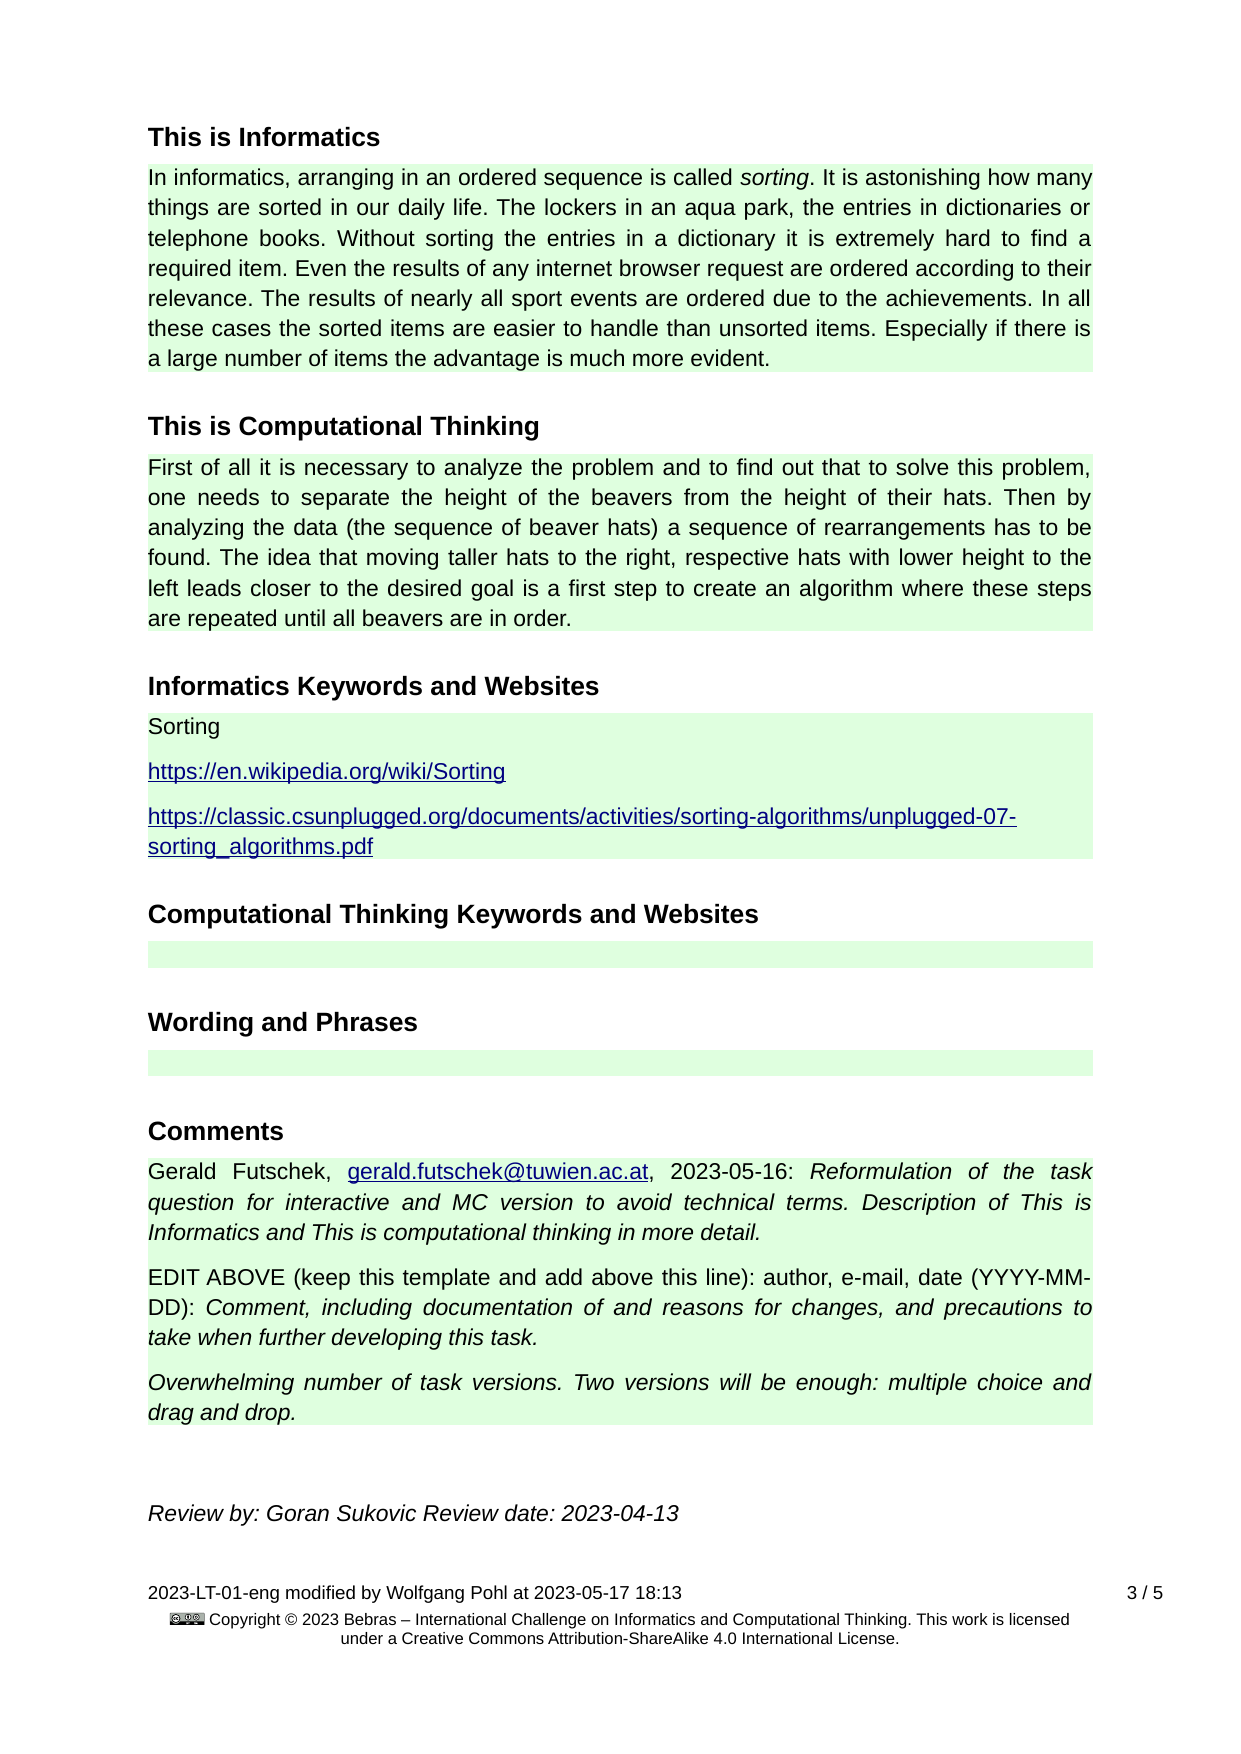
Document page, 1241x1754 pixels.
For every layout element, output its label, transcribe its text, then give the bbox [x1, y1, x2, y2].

subtitle This is Informatics [148, 121, 1093, 152]
text First of all it is necessary to analyze the problem and to find out that to solve this problem, one needs to separate the height of the beavers from the height of their hats. Then by analyzing the data (the sequence of beaver hats) a sequence of rearrangements has to be found. The idea that moving taller hats to the right, respective hats with lower height to the left leads closer to the desired goal is a first step to create an algorithm where these steps are repeated until all beavers are in order. [148, 454, 1093, 631]
text https://en.wikipedia.org/wiki/Sorting [148, 758, 1093, 784]
subtitle Comments [148, 1116, 1093, 1146]
text EDIT ABOVE (keep this template and add above this line): author, e-mail, date (YYYY-MM-DD): Comment, including documentation of and reasons for changes, and precautions to take when further developing this task. [148, 1263, 1093, 1350]
text https://classic.csunplugged.org/documents/activities/sorting-algorithms/unplugged-07-sorting_algorithms.pdf [148, 803, 1093, 859]
subtitle Computational Thinking Keywords and Websites [148, 899, 1093, 929]
subtitle This is Computational Thinking [148, 411, 1093, 441]
text In informatics, arranging in an ordered sequence is called sorting. It is astonishing how many things are sorted in our daily life. The lockers in an aqua park, the entries in dictionaries or telephone books. Without sorting the entries in a dictionary it is extremely hard to find a required item. Even the results of any internet browser request are ordered according to their relevance. The results of nearly all sport events are ordered due to the achievements. In all these cases the sorted items are easier to handle than unsorted items. Especially if there is a large number of items the advantage is much more evident. [148, 164, 1093, 372]
text Review by: Goran Sukovic Review date: 2023-04-13 [148, 1499, 1093, 1526]
subtitle Wording and Phrases [148, 1007, 1093, 1037]
text Overwhelming number of task versions. Two versions will be enough: multiple choice and drag and drop. [148, 1369, 1093, 1425]
subtitle Informatics Keywords and Websites [148, 670, 1093, 701]
text Sorting [148, 713, 1093, 739]
text Gerald Futschek, gerald.futschek@tuwien.ac.at, 2023-05-16: Reformulation of the task question for interactive and MC version to avoid technical terms. Description of This is Informatics and This is computational thinking in more detail. [148, 1158, 1093, 1245]
